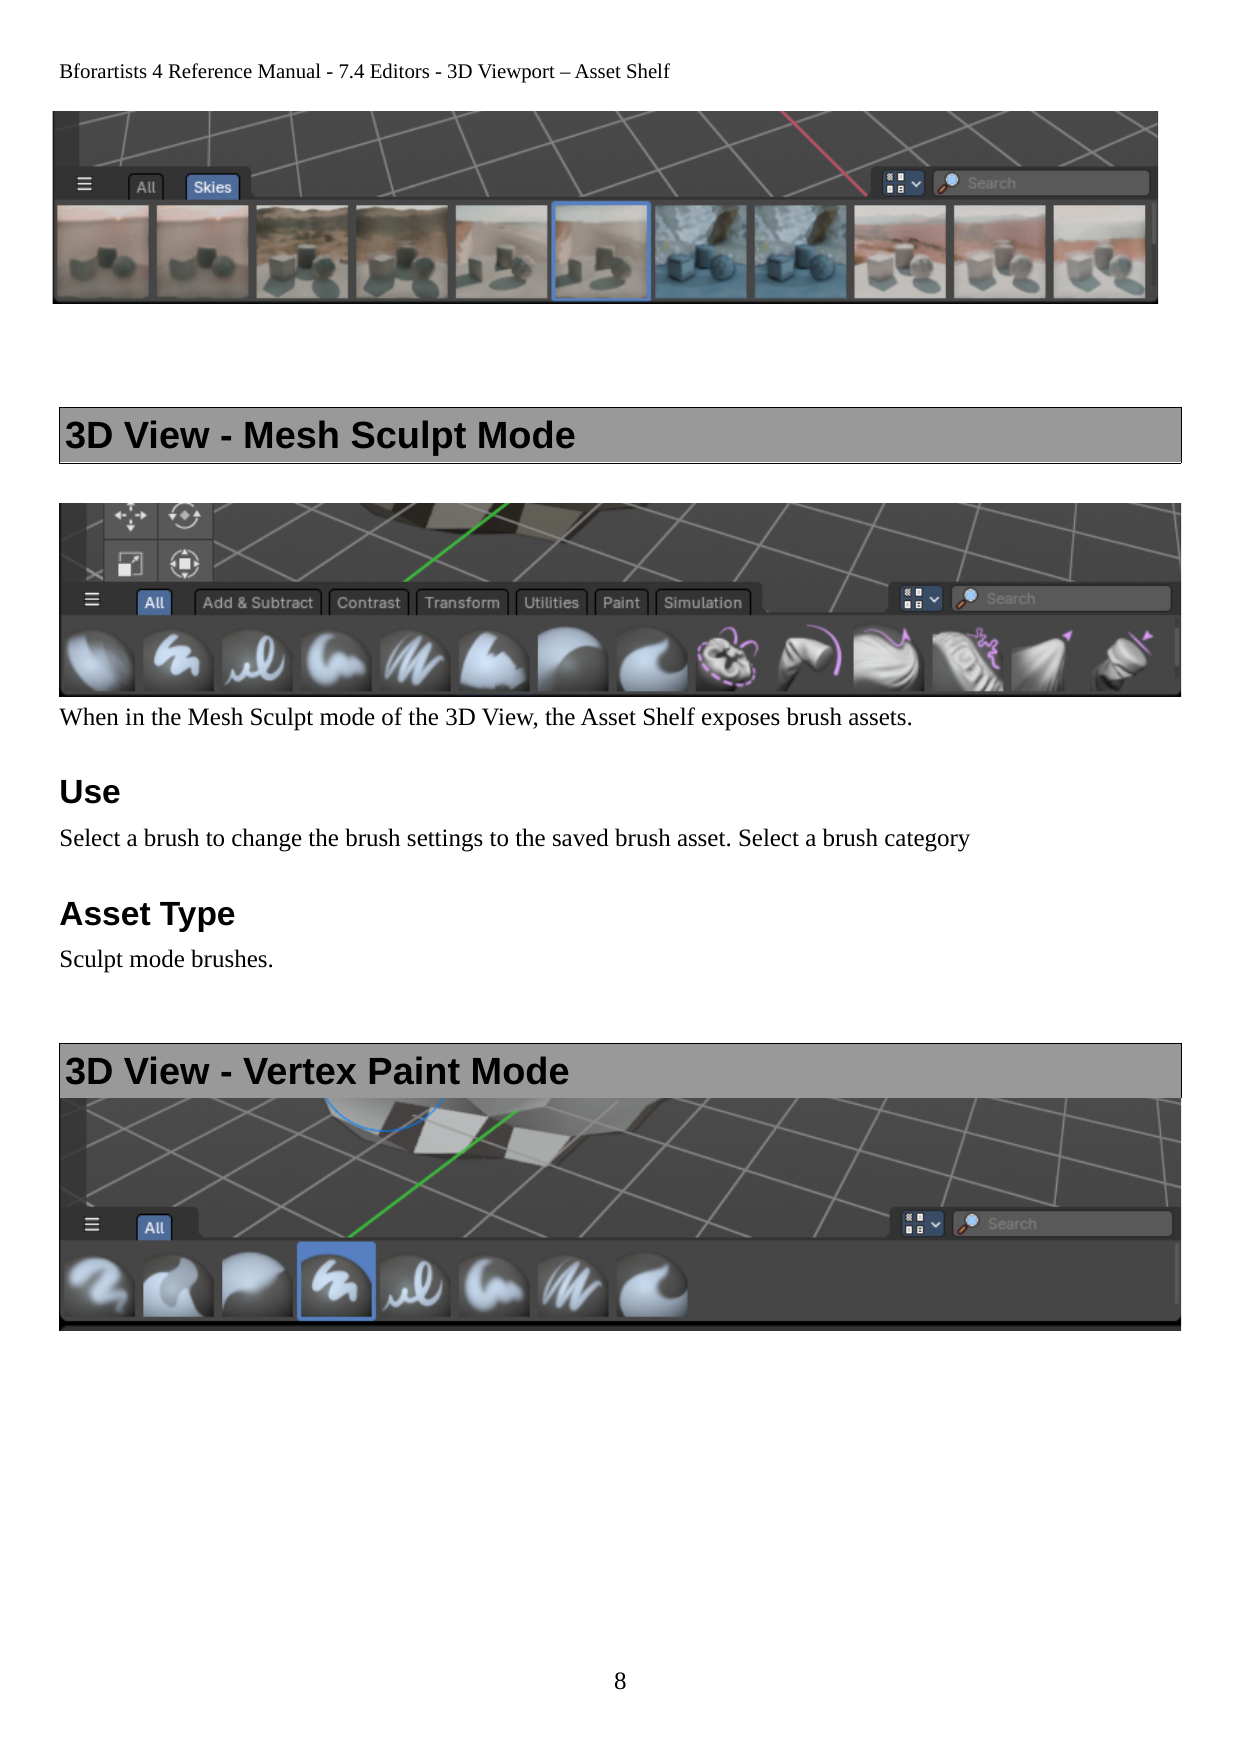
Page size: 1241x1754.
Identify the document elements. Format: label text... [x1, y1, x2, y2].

picture [59, 503, 1182, 697]
text Select a brush to change the brush settings to the saved brush asset. Select a brush category [59, 823, 1181, 852]
table_header 3D View - Vertex Paint Mode [60, 1044, 1181, 1098]
text Sculpt mode brushes. [59, 944, 1181, 973]
subtitle Use [59, 772, 1181, 811]
text When in the Mesh Sculpt mode of the 3D View, the Asset Shelf exposes brush assets. [59, 697, 1181, 731]
subtitle Asset Type [59, 893, 1181, 932]
table_header 3D View - Mesh Sculpt Mode [60, 408, 1181, 462]
picture [52, 111, 1159, 304]
picture [59, 1098, 1182, 1331]
